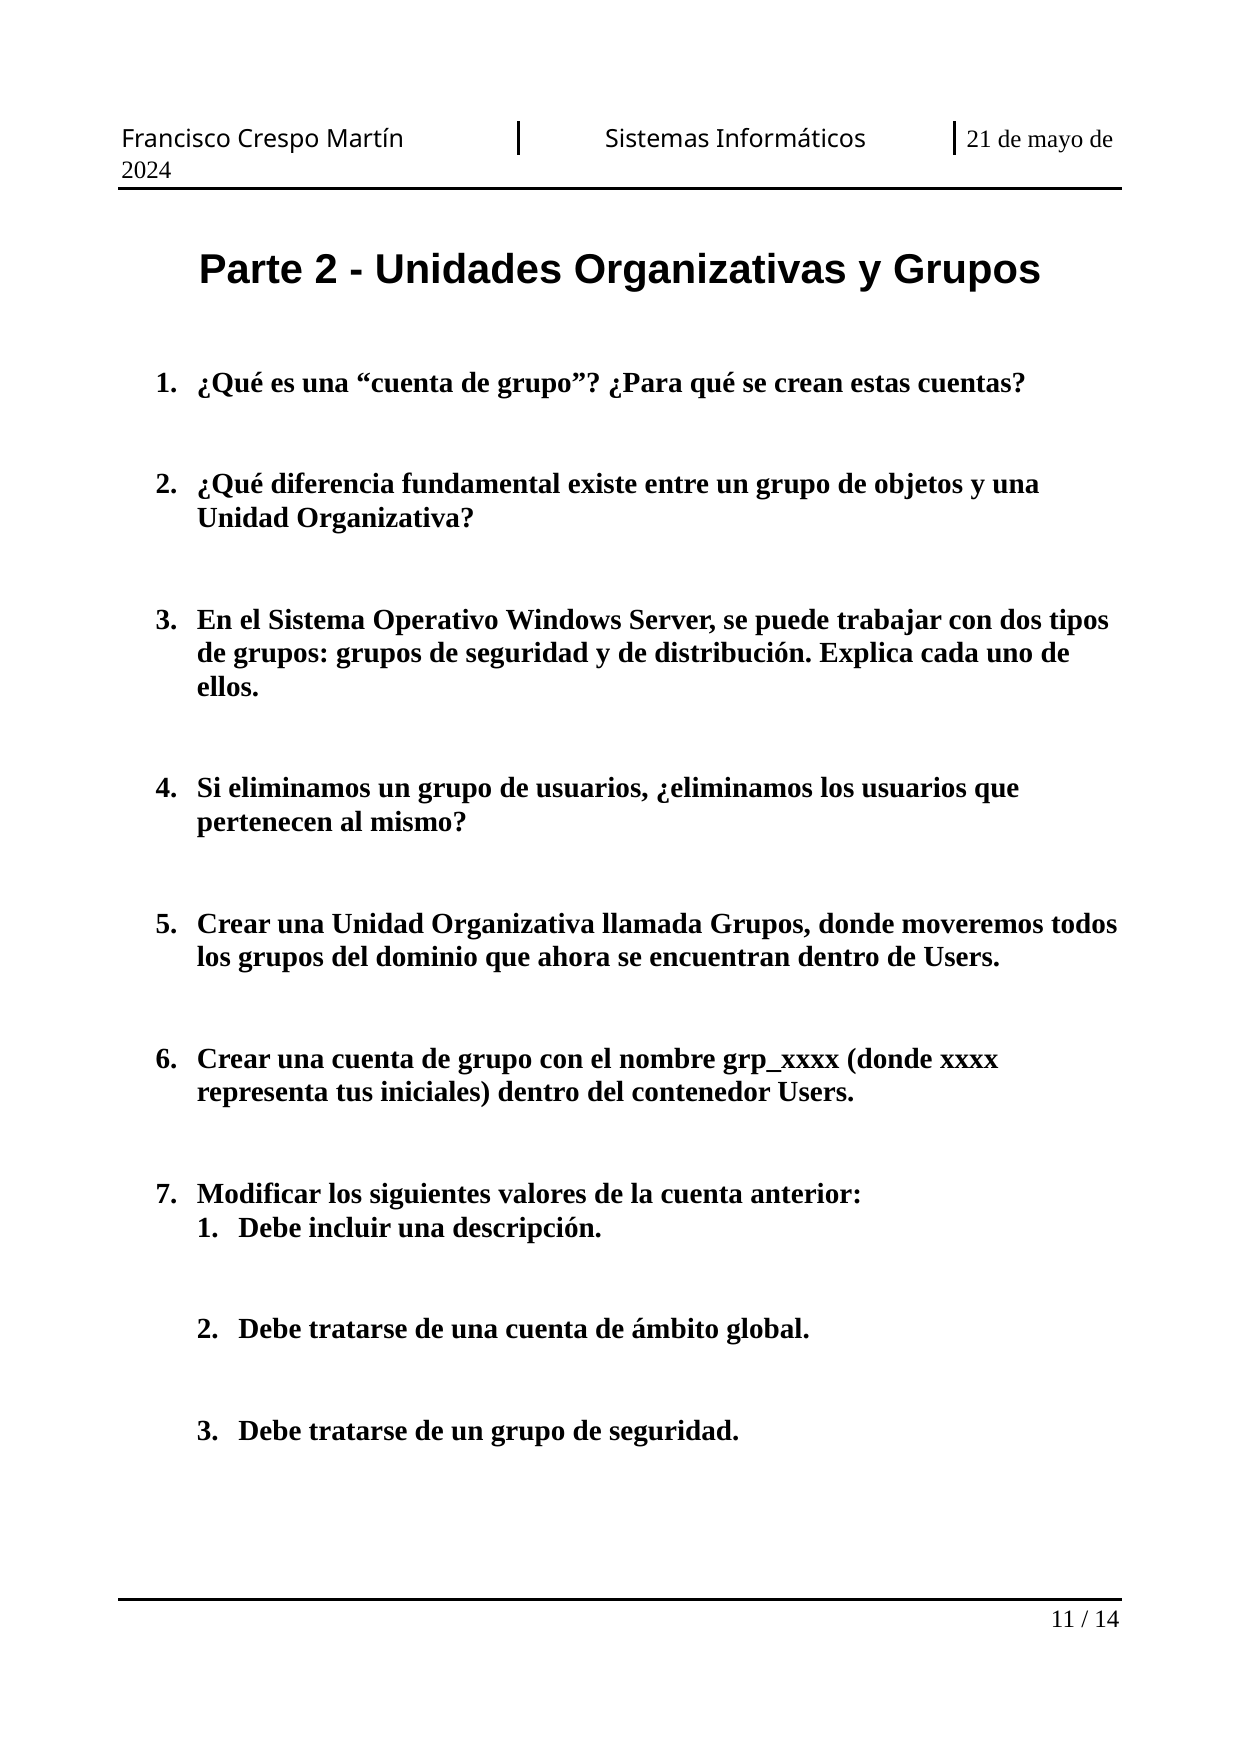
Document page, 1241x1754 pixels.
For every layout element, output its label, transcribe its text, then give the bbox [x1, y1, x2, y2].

subtitle Modificar los siguientes valores de la cuenta anterior: [155, 1176, 1122, 1210]
subtitle En el Sistema Operativo Windows Server, se puede trabajar con dos tipos de grupos: grupos de seguridad y de distribución. Explica cada uno de ellos. [155, 602, 1122, 702]
subtitle Parte 2 - Unidades Organizativas y Grupos [118, 244, 1122, 292]
subtitle ¿Qué es una “cuenta de grupo”? ¿Para qué se crean estas cuentas? [155, 365, 1122, 398]
subtitle Crear una Unidad Organizativa llamada Grupos, donde moveremos todos los grupos del dominio que ahora se encuentran dentro de Users. [155, 906, 1122, 973]
subtitle Debe tratarse de una cuenta de ámbito global. [197, 1311, 1122, 1345]
subtitle Crear una cuenta de grupo con el nombre grp_xxxx (donde xxxx representa tus iniciales) dentro del contenedor Users. [155, 1041, 1122, 1108]
subtitle Si eliminamos un grupo de usuarios, ¿eliminamos los usuarios que pertenecen al mismo? [155, 771, 1122, 838]
subtitle Debe tratarse de un grupo de seguridad. [197, 1413, 1122, 1447]
subtitle Debe incluir una descripción. [197, 1210, 1122, 1243]
subtitle ¿Qué diferencia fundamental existe entre un grupo de objetos y una Unidad Organizativa? [155, 467, 1122, 534]
